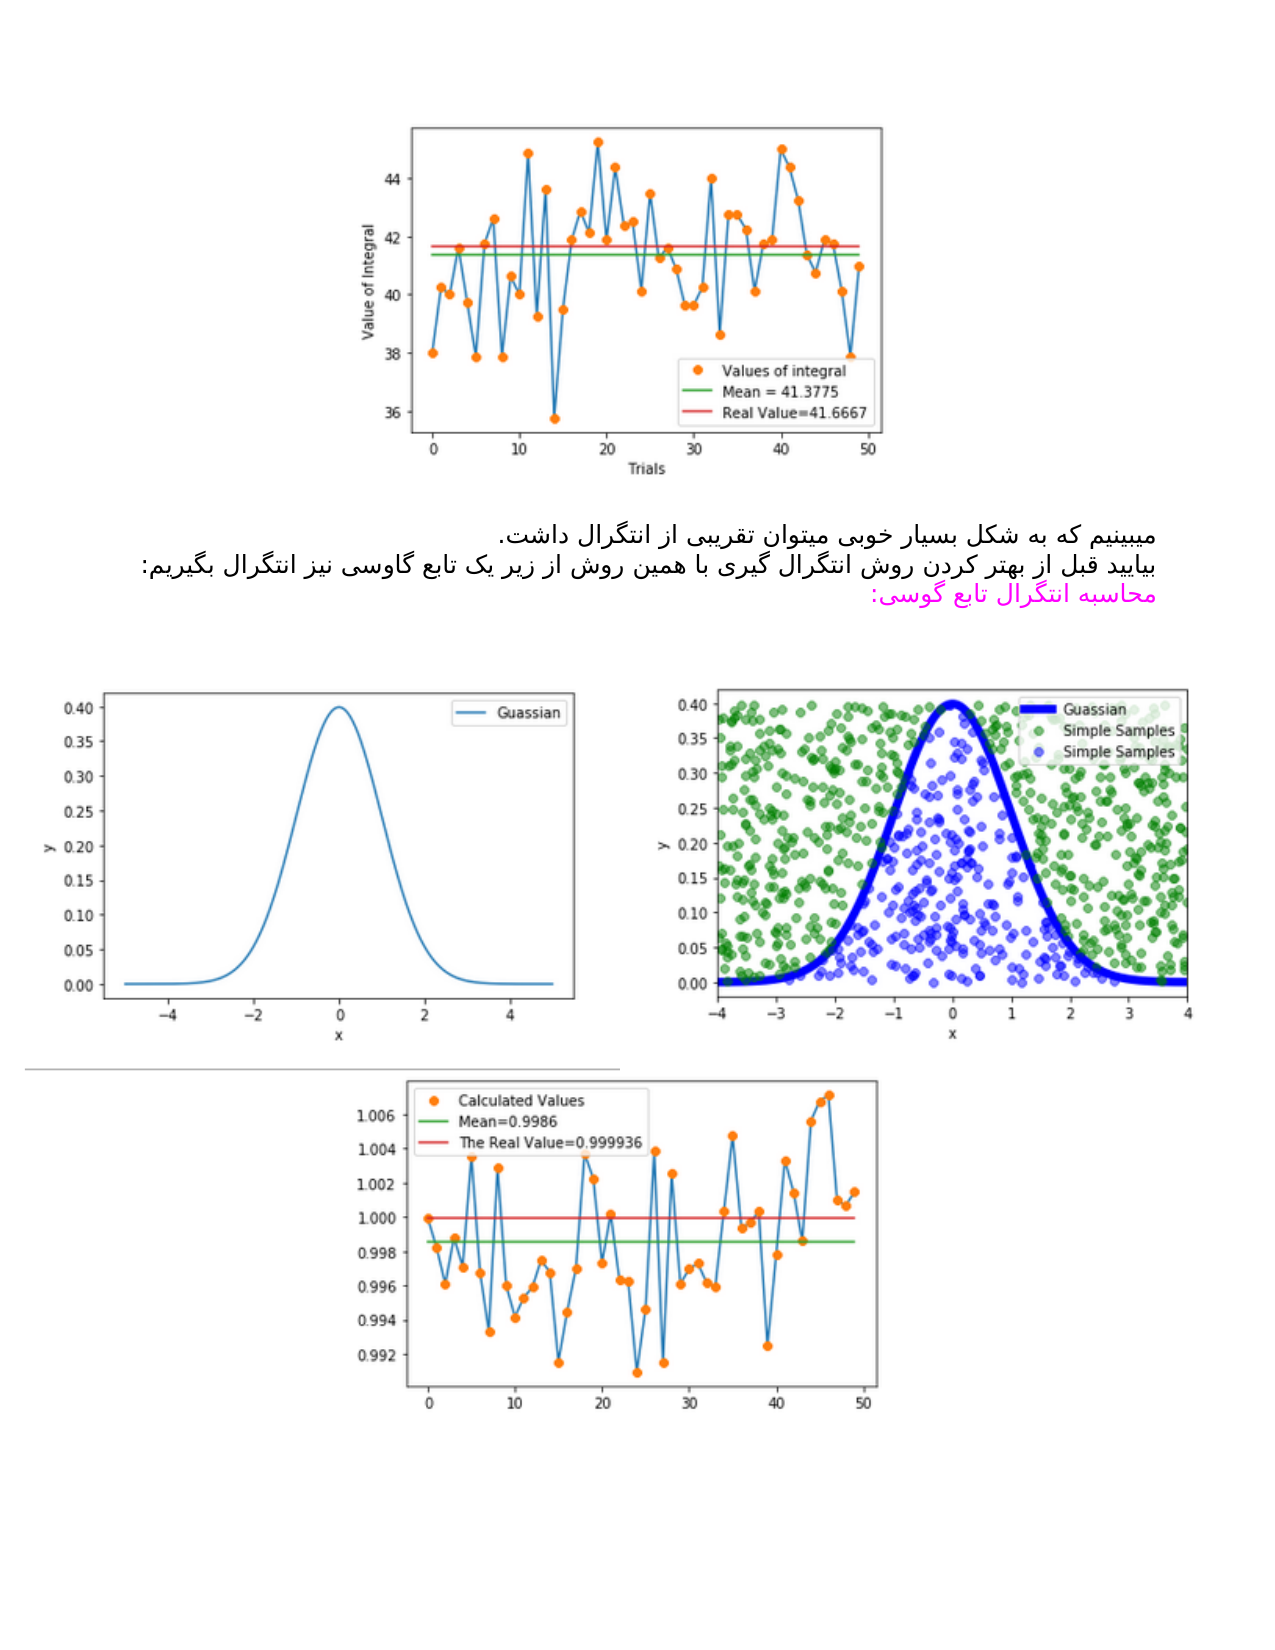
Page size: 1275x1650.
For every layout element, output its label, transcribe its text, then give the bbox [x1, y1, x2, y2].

picture [24, 680, 907, 1431]
text محاسبه انتگرال تابع گوسی: [118, 579, 1157, 608]
picture [343, 118, 932, 498]
text میبینیم که به شکل بسیار خوبی میتوان تقریبی از انتگرال داشت. [118, 521, 1157, 550]
picture [638, 687, 1234, 1047]
text بیایید قبل از بهتر کردن روش انتگرال گیری با همین روش از زیر یک تابع گاوسی نیز انتگرال بگیریم: [118, 550, 1157, 579]
